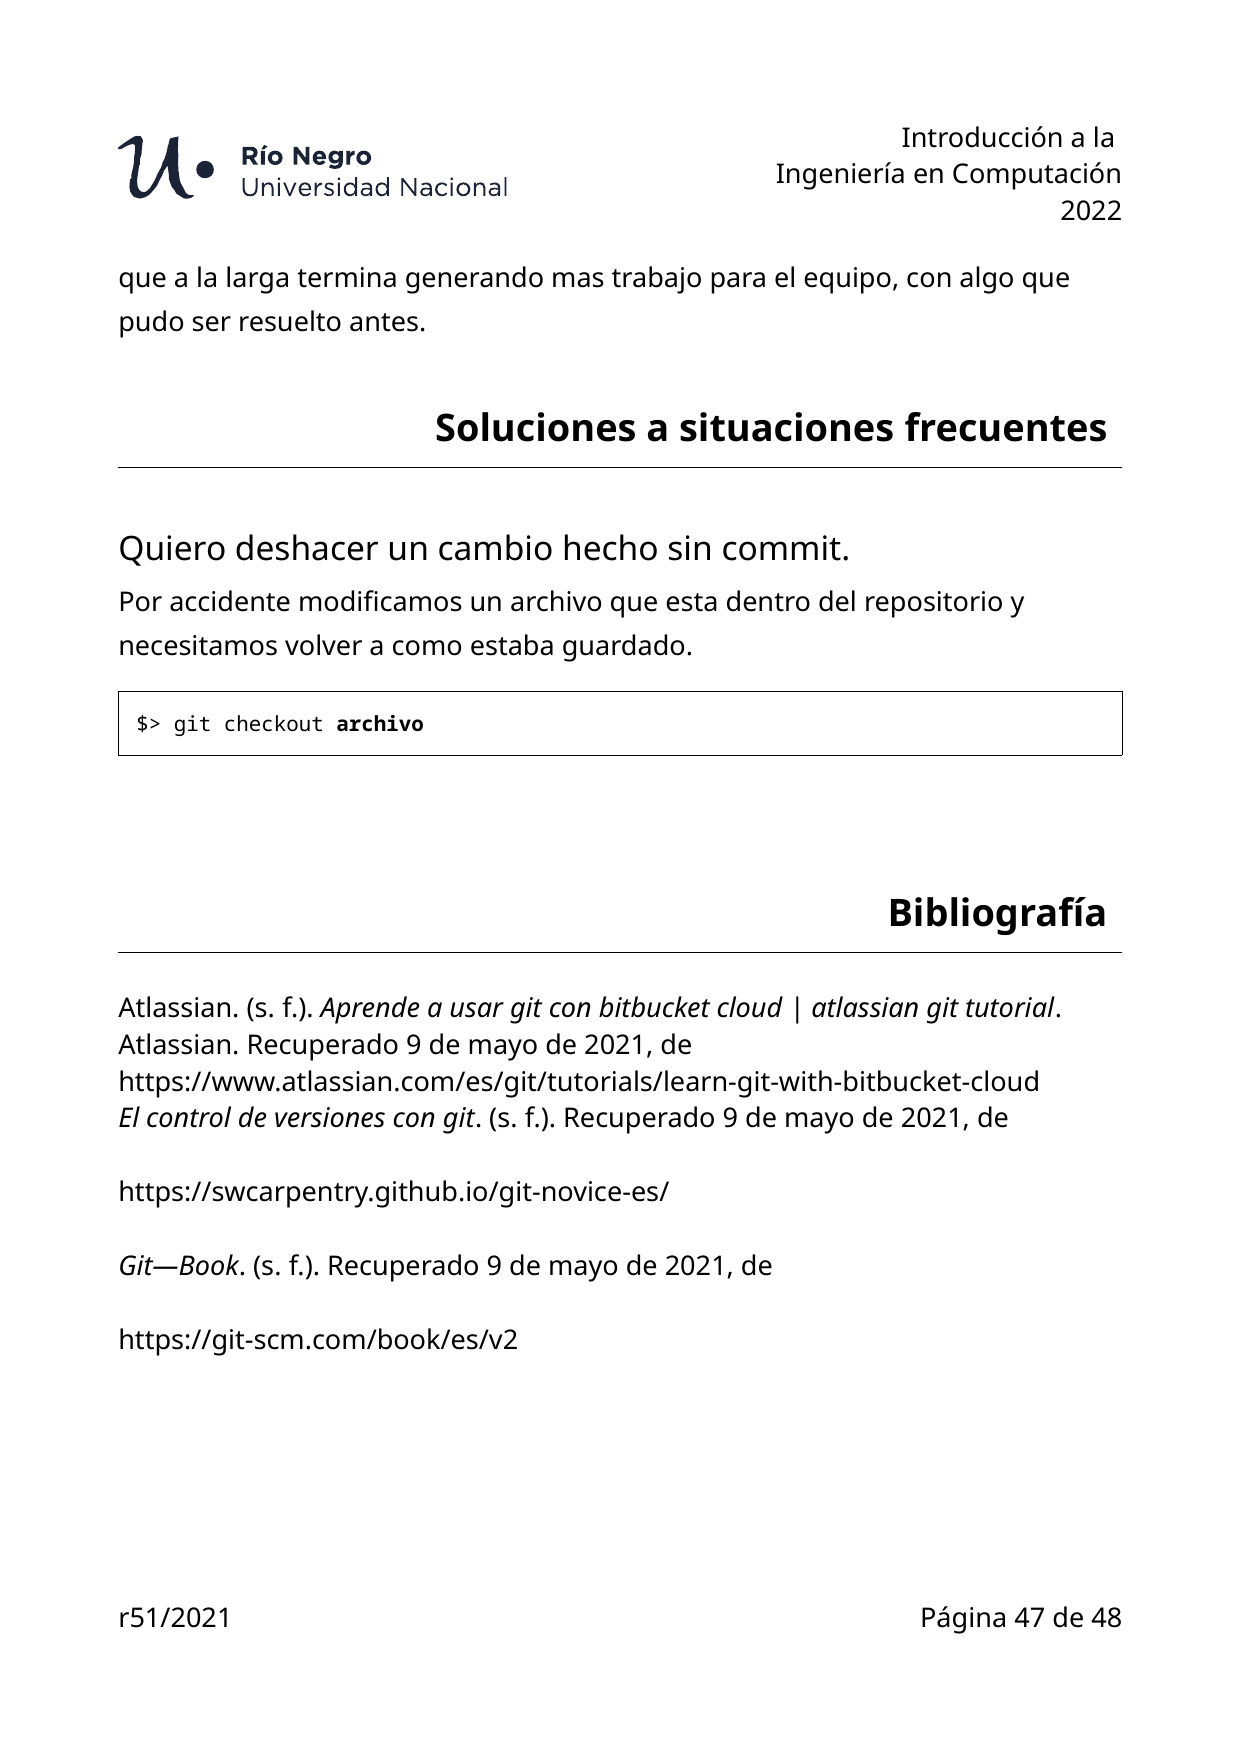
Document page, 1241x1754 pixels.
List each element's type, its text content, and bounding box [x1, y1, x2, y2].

subtitle Bibliografía [118, 871, 1122, 952]
text que a la larga termina generando mas trabajo para el equipo, con algo que pudo ser resuelto antes. [118, 258, 1122, 339]
text $> git checkout archivo [119, 692, 1122, 755]
subtitle Soluciones a situaciones frecuentes [118, 386, 1122, 467]
text El control de versiones con git. (s. f.). Recuperado 9 de mayo de 2021, de https://swcarpentry.github.io/git-novice-es/ [118, 1099, 1122, 1209]
text Por accidente modificamos un archivo que esta dentro del repositorio y necesitamos volver a como estaba guardado. [118, 582, 1122, 663]
text Atlassian. (s. f.). Aprende a usar git con bitbucket cloud | atlassian git tutorial. Atlassian. Recuperado 9 de mayo de 2021, de https://www.atlassian.com/es/git/tutorials/learn-git-with-bitbucket-cloud [118, 988, 1122, 1099]
text Git—Book. (s. f.). Recuperado 9 de mayo de 2021, de https://git-scm.com/book/es/v2 [118, 1246, 1122, 1357]
subtitle Quiero deshacer un cambio hecho sin commit. [118, 524, 1122, 570]
